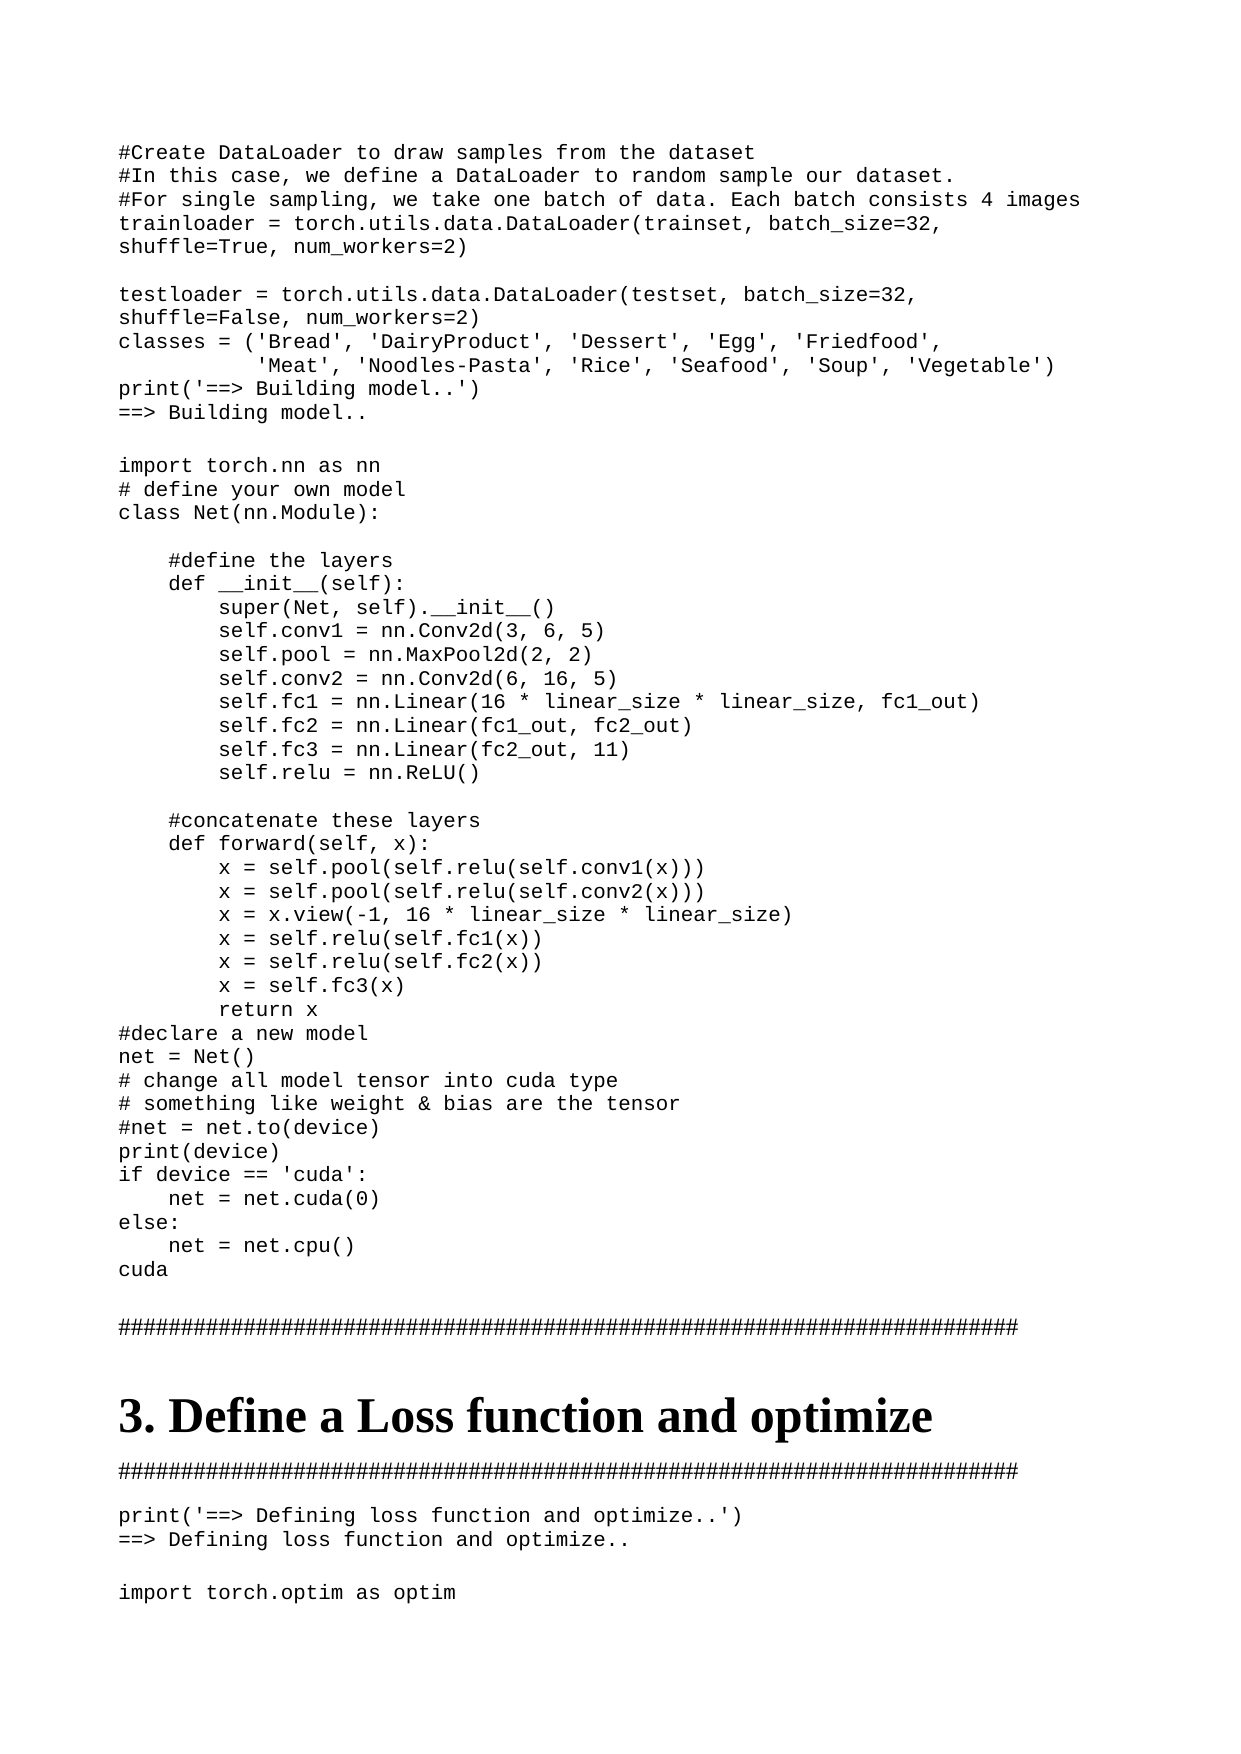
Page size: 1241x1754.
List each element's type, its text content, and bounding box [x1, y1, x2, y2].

text #define the layers [118, 549, 1122, 573]
text x = x.view(-1, 16 * linear_size * linear_size) [118, 904, 1122, 928]
subtitle 3. Define a Loss function and optimize [118, 1386, 1122, 1444]
text net = Net() [118, 1046, 1122, 1070]
text # change all model tensor into cuda type [118, 1070, 1122, 1093]
text return x [118, 999, 1122, 1022]
text cuda [118, 1259, 1122, 1283]
text x = self.fc3(x) [118, 975, 1122, 999]
text self.fc3 = nn.Linear(fc2_out, 11) [118, 739, 1122, 762]
text def forward(self, x): [118, 833, 1122, 857]
text testloader = torch.utils.data.DataLoader(testset, batch_size=32, [118, 284, 1122, 307]
text ######################################################################## [118, 1456, 1122, 1485]
text shuffle=True, num_workers=2) [118, 236, 1122, 260]
text classes = ('Bread', 'DairyProduct', 'Dessert', 'Egg', 'Friedfood', [118, 331, 1122, 354]
text print('==> Building model..') [118, 378, 1122, 402]
text print('==> Defining loss function and optimize..') [118, 1505, 1122, 1529]
text #In this case, we define a DataLoader to random sample our dataset. [118, 165, 1122, 189]
text ==> Building model.. [118, 402, 1122, 426]
text else: [118, 1212, 1122, 1235]
text net = net.cuda(0) [118, 1188, 1122, 1212]
text import torch.optim as optim [118, 1582, 1122, 1606]
text x = self.relu(self.fc1(x)) [118, 928, 1122, 952]
text self.pool = nn.MaxPool2d(2, 2) [118, 644, 1122, 668]
text # define your own model [118, 479, 1122, 502]
text #concatenate these layers [118, 810, 1122, 833]
text ​ [118, 526, 1122, 549]
text shuffle=False, num_workers=2) [118, 307, 1122, 331]
text x = self.relu(self.fc2(x)) [118, 952, 1122, 975]
text net = net.cpu() [118, 1235, 1122, 1259]
text class Net(nn.Module): [118, 502, 1122, 526]
text #net = net.to(device) [118, 1117, 1122, 1141]
text super(Net, self).__init__() [118, 597, 1122, 621]
text 'Meat', 'Noodles-Pasta', 'Rice', 'Seafood', 'Soup', 'Vegetable') [118, 354, 1122, 378]
text #declare a new model [118, 1022, 1122, 1046]
text trainloader = torch.utils.data.DataLoader(trainset, batch_size=32, [118, 213, 1122, 236]
text import torch.nn as nn [118, 455, 1122, 479]
text #Create DataLoader to draw samples from the dataset [118, 142, 1122, 165]
text print(device) [118, 1141, 1122, 1164]
text x = self.pool(self.relu(self.conv2(x))) [118, 881, 1122, 904]
text x = self.pool(self.relu(self.conv1(x))) [118, 857, 1122, 881]
text ​ [118, 1606, 1122, 1629]
text self.fc2 = nn.Linear(fc1_out, fc2_out) [118, 715, 1122, 739]
text ​ [118, 260, 1122, 284]
text ######################################################################## [118, 1312, 1122, 1341]
text # something like weight & bias are the tensor [118, 1093, 1122, 1117]
text self.relu = nn.ReLU() [118, 762, 1122, 786]
text #For single sampling, we take one batch of data. Each batch consists 4 images [118, 189, 1122, 213]
text self.conv2 = nn.Conv2d(6, 16, 5) [118, 668, 1122, 691]
text def __init__(self): [118, 573, 1122, 597]
text ==> Defining loss function and optimize.. [118, 1529, 1122, 1552]
text ​ [118, 118, 1122, 142]
text self.conv1 = nn.Conv2d(3, 6, 5) [118, 621, 1122, 644]
text self.fc1 = nn.Linear(16 * linear_size * linear_size, fc1_out) [118, 691, 1122, 715]
text if device == 'cuda': [118, 1164, 1122, 1188]
